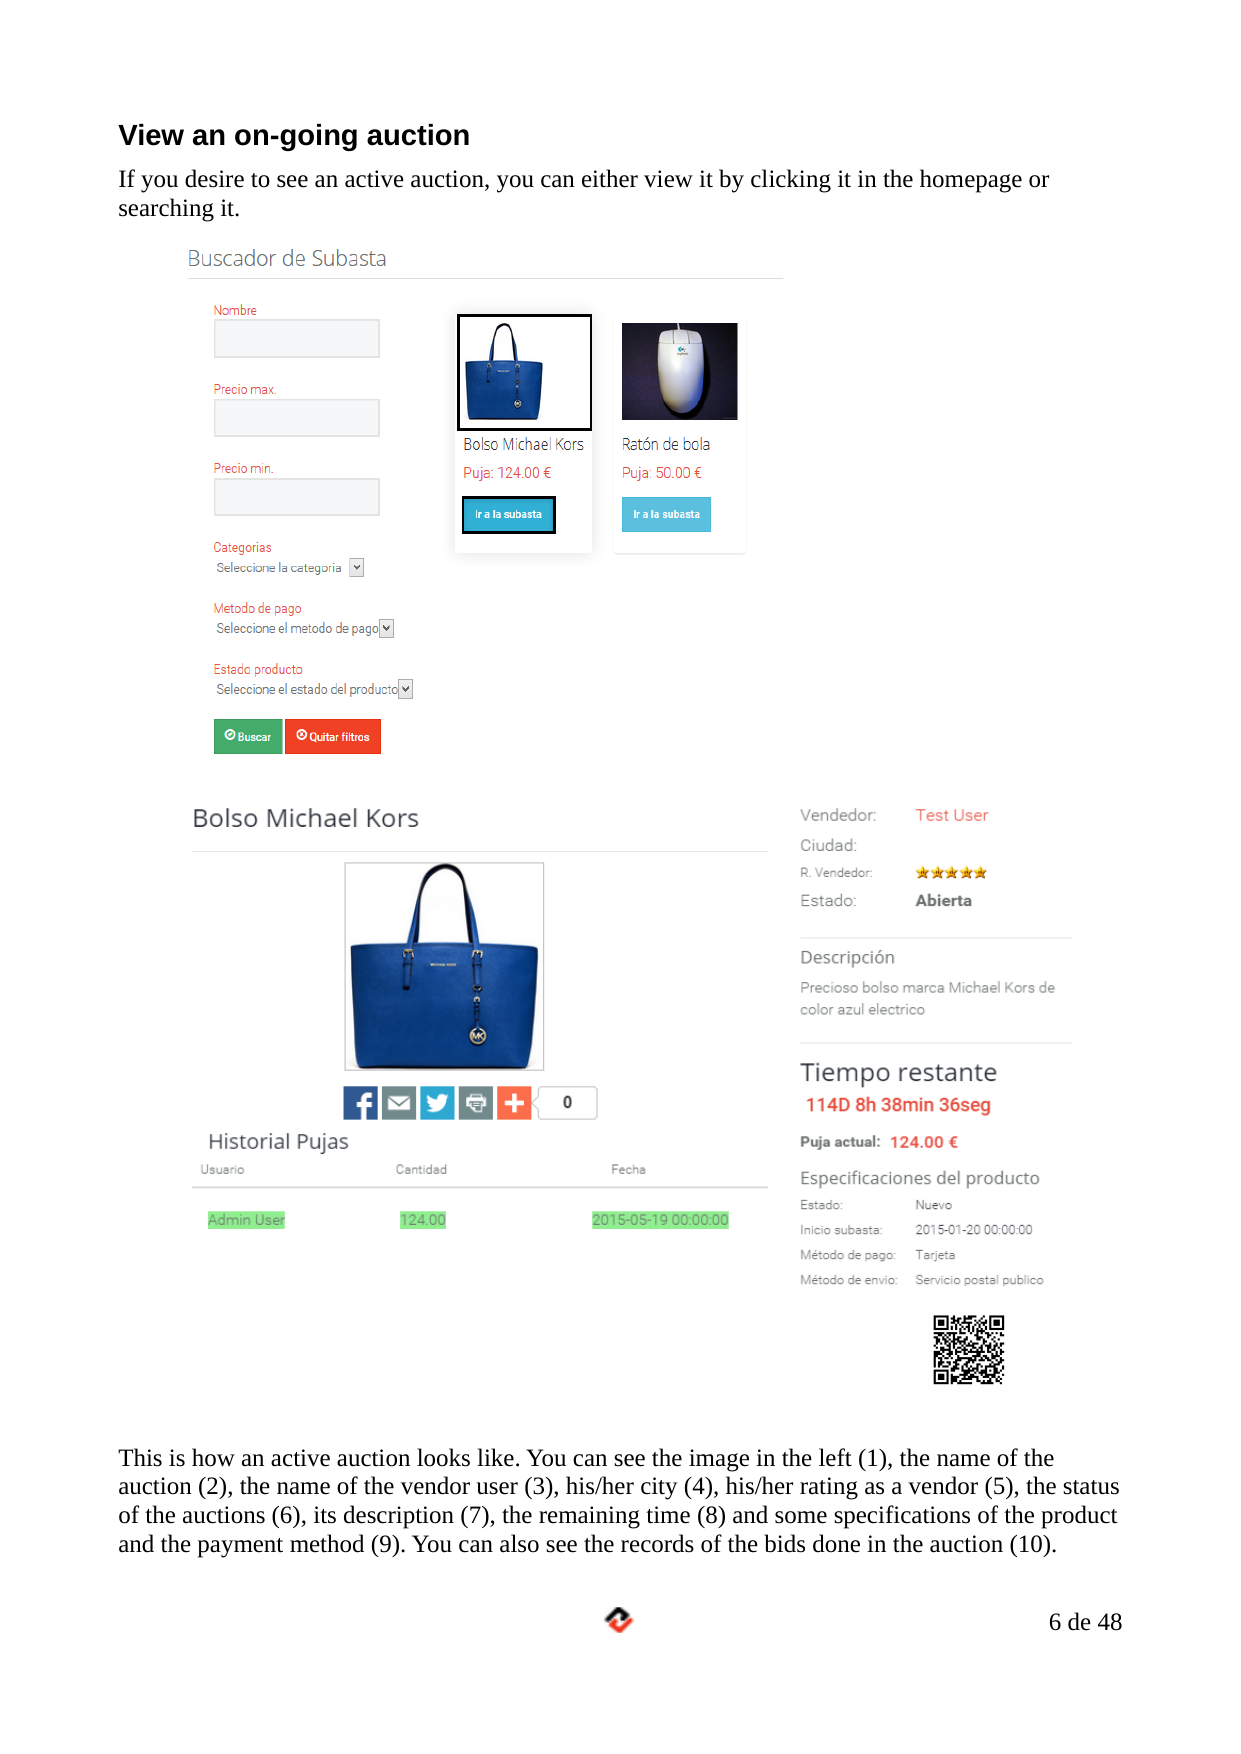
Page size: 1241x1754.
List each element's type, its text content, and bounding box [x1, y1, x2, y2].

text This is how an active auction looks like. You can see the image in the left (1), the name of the auction (2), the name of the vendor user (3), his/her city (4), his/her rating as a vendor (5), the status of the auctions (6), its description (7), the remaining time (8) and some specifications of the product and the payment method (9). You can also see the records of the bids done in the auction (10). [118, 1443, 1122, 1558]
subtitle View an on-going auction [118, 118, 1122, 152]
text If you desire to see an active auction, you can either view it by clicking it in the homepage or searching it. [118, 164, 1122, 222]
